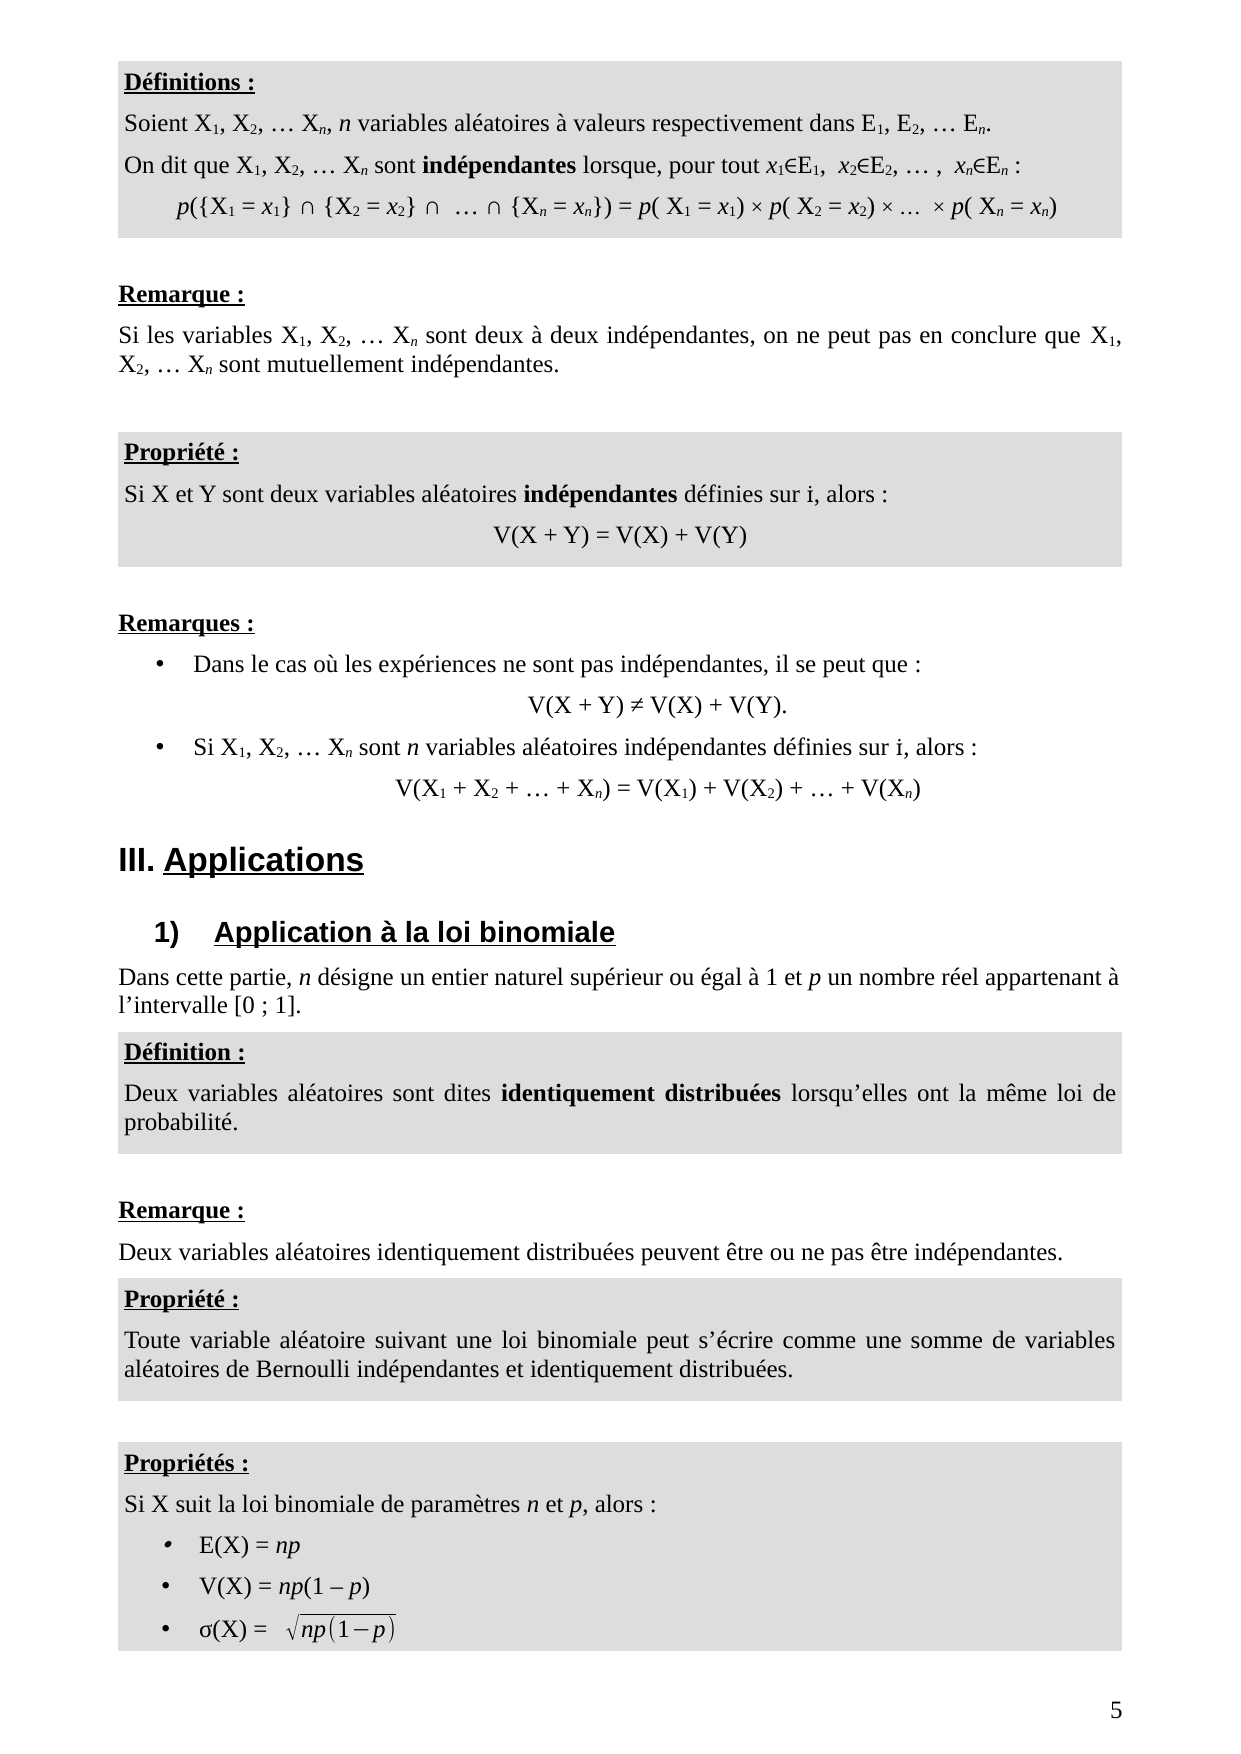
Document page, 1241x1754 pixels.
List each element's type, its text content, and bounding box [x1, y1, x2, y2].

list V(X + Y) ≠ V(X) + V(Y). [156, 691, 1122, 719]
text Remarque : [118, 1196, 1122, 1224]
table_header Définition : Deux variables aléatoires sont dites identiquement distribuées lorsqu’elles ont la même loi de probabilité. [118, 1032, 1122, 1154]
text Remarque : [118, 279, 1122, 308]
table_header Définitions : Soient X1, X2, … Xn, n variables aléatoires à valeurs respectivement dans E1, E2, … En. On dit que X1, X2, … Xn sont indépendantes lorsque, pour tout x1∈E1, x2∈E2, … , xn∈En : p({X1 = x1} ∩ {X2 = x2} ∩ … ∩ {Xn = xn}) = p( X1 = x1) × p( X2 = x2) × … × p( Xn = xn) [118, 61, 1122, 238]
table_header Propriété : Toute variable aléatoire suivant une loi binomiale peut s’écrire comme une somme de variables aléatoires de Bernoulli indépendantes et identiquement distribuées. [118, 1278, 1122, 1401]
subtitle Applications [118, 839, 1122, 878]
text Remarques : [118, 608, 1122, 637]
text Deux variables aléatoires identiquement distribuées peuvent être ou ne pas être indépendantes. [118, 1237, 1122, 1266]
text Dans cette partie, n désigne un entier naturel supérieur ou égal à 1 et p un nombre réel appartenant à l’intervalle [0 ; 1]. [118, 962, 1122, 1019]
subtitle Application à la loi binomiale [153, 916, 1122, 949]
list V(X1 + X2 + … + Xn) = V(X1) + V(X2) + … + V(Xn) [156, 773, 1122, 802]
list Dans le cas où les expériences ne sont pas indépendantes, il se peut que : [156, 649, 1122, 678]
table_header Propriété : Si X et Y sont deux variables aléatoires indépendantes définies sur , alors : V(X + Y) = V(X) + V(Y) [118, 432, 1122, 567]
table_header Propriétés : Si X suit la loi binomiale de paramètres n et p, alors : E(X) = np V(X) = np(1 – p) σ(X) = [118, 1442, 1122, 1651]
list Si X1, X2, … Xn sont n variables aléatoires indépendantes définies sur , alors : [156, 732, 1122, 761]
text Si les variables X1, X2, … Xn sont deux à deux indépendantes, on ne peut pas en conclure que X1, X2, … Xn sont mutuellement indépendantes. [118, 320, 1122, 378]
